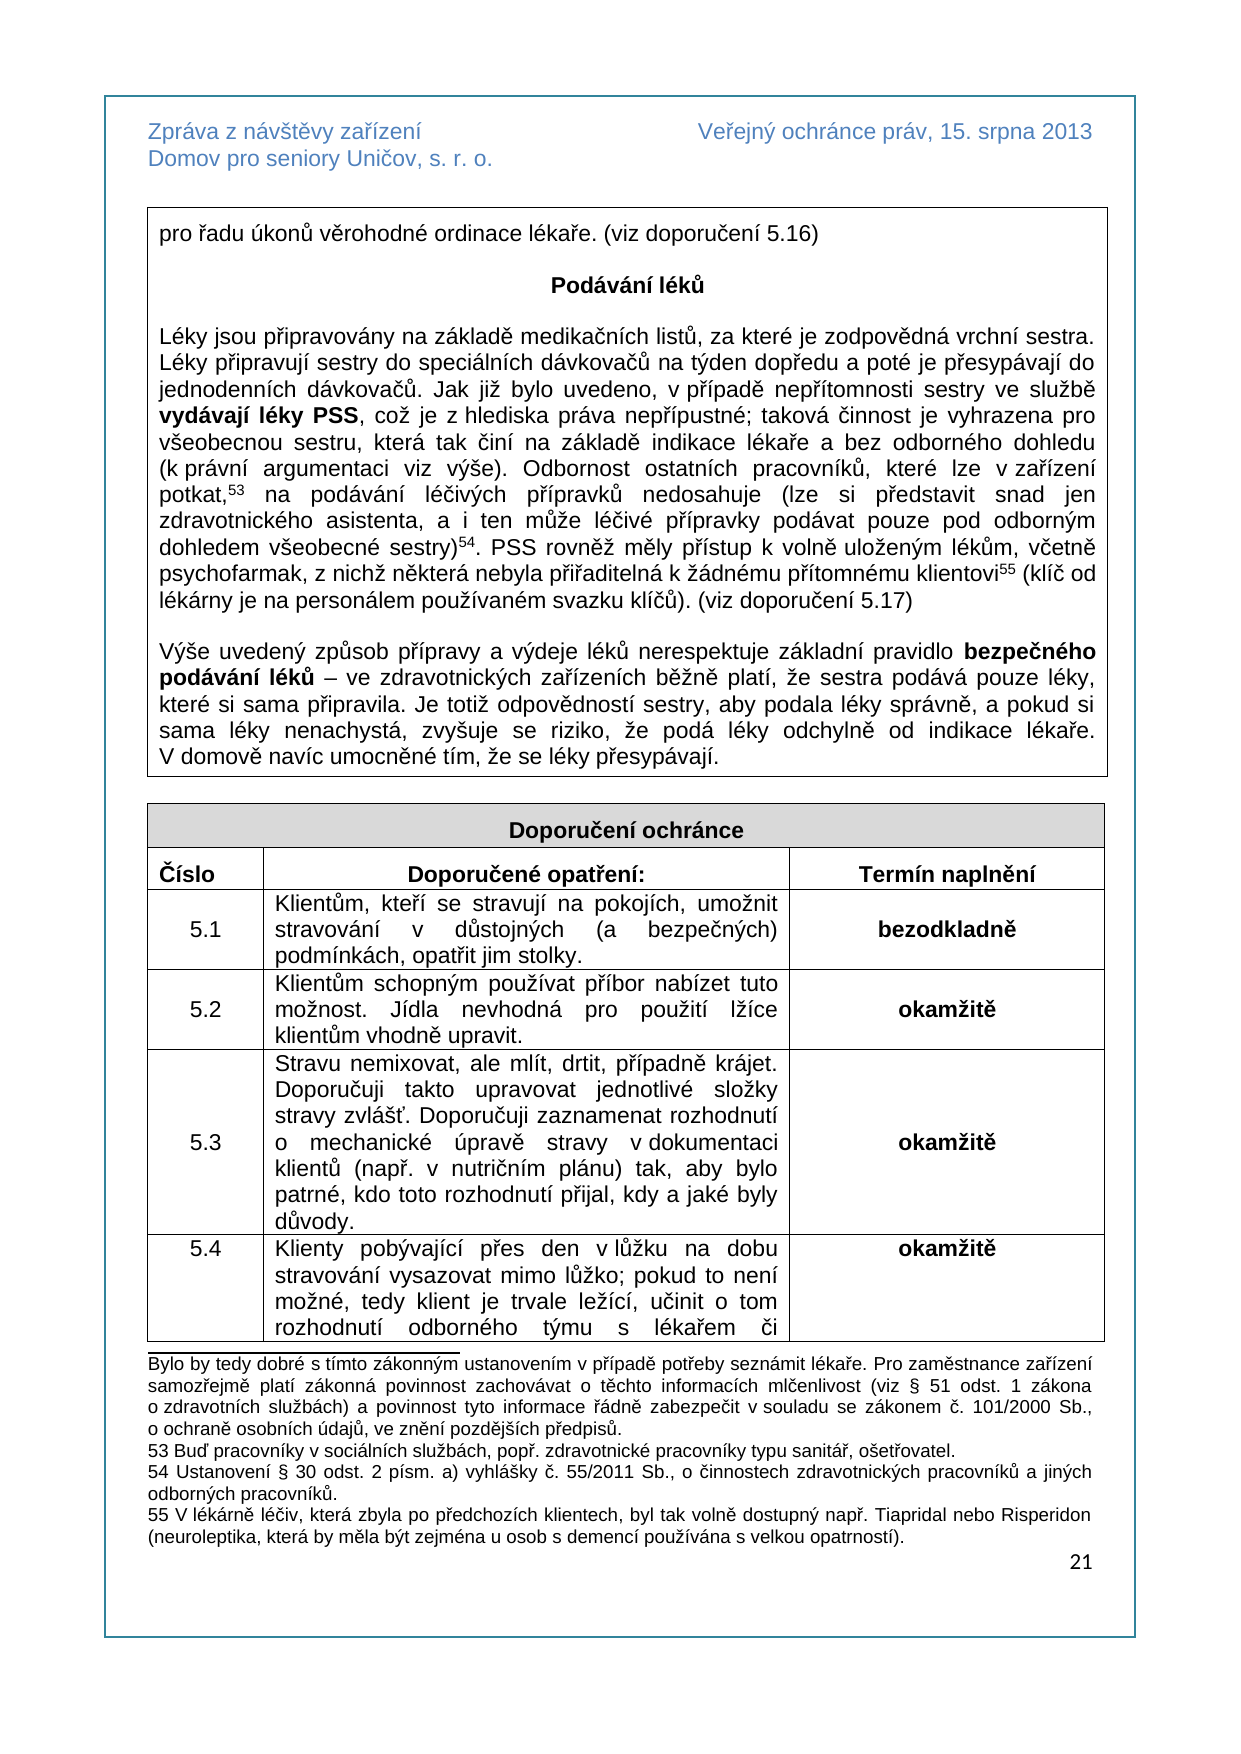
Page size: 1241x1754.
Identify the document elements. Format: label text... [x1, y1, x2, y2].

table_cell Klientům, kteří se stravují na pokojích, umožnit stravování v důstojných (a bezpečných) podmínkách, opatřit jim stolky. [264, 890, 789, 968]
table_cell 5.4 [148, 1235, 263, 1341]
table_cell Stravování Způsob stravování jedné na pokoji pravidelně se stravující klientky nebyl důstojný a ani bezpečný. Seděla na posteli a polévku jedla z talíře položeného na židli před postelí. (viz doporučení 5.1) Při podávání večeře dostávali klienti místo příboru lžíci, i přesto, že minimálně čtyři klienti večeřící v jídelně byli schopni zvládnout příbor. Nejen vzhledem k druhu večeře (jahodové knedlíky) musí být klientům, kteří toho jsou schopni, umožněn běžný způsob stolování (tedy použití příboru). (viz doporučení 5.2) Některým klientům je jídlo mechanicky upravováno. Tak je mixována strava stabilně paní F., paní V. a paní N., dočasně kvůli zdravotnímu stavu potom paní K. Všechny složky jídla jsou mixovány dohromady, což není dobrou praxí. Takto upravená strava působí značně neesteticky a klienti jsou i chuťově ochuzeni. (viz doporučení 5.3) Část klientů se stravuje ve společné jídelně, hojně je však využíváno stravování na pokojích, a to ať už samostatně se stravujícími klienty, či klienty, kteří jsou krmeni. Právě krmení klienti si odbývají čas stravy v postelích. V dokumentaci nebylo možné nalézt důvody, proč nejsou ke stravě vysazováni. To je přitom obecnou praxí; jen výrazně špatný zdravotní stav odůvodňuje, aby člověk trávil celý den v lůžku a prožíval tam i tak významnou činnost, jako je stolování. V lůžku by měla být strava podávána jen tehdy, rozhodne-li o tom pečující tým společně s lékařem či fyzioterapeutem. Pokud jde o otázku společného stolování, v prvé řadě je třeba ptát se klienta, a není-li schopen úsudku, snažit se, aby klienti trávili čas ve společném prostředí jídelny. Konzumace jídla na pokoji zvyšuje jejich izolovanost, která je již tak značná. (viz doporučení 5.4) Krmení klientů neprobíhalo rychle, klienti měli dostatek času k vychutnání stravy. Lze pouze poukázat na to, že krmící personál nestál klientům v rovině očí, ale nad klienty se skláněl. Rovněž nevhodná je zapnutá televize při obědě; čas stravování by měl skýtat prostor pro běžnou komunikaci, personál by se měl s uživateli bavit, ptát se, jak jim chutná, povzbudit je. Zařízení by mělo důsledně zvažovat, zda z hluku TV mohou klienti profitovat, nebo zda je TV spíše kulisou pro personál. Výše uvedený text nechť je veden především úvahou, že právě jídlo a jeho příjem zůstávají jednou z posledních aktivit a prožitků, kontaktů se světem a zároveň životní nezbytností. Je proto třeba otázkám s tím souvisejícím věnovat dostatečnou pozornost. Malnutrice Vzhledem k tomu, že je demence vysoce energeticky náročné onemocnění, osoby jí trpící i při zvýšeném příjmu stravy při rozvinuté nemoci hubnou a kachektizují. Aktuálně jsou publikovány studie dokazující, že bez přikrmování nemocní Alzheimerovou chorobou hubnou. Hmotnost by se proto měla sledovat i u klientů bez zjevných příznaků demence, neboť právě ztráta hmotnosti (více jak 5 % ročně) může znamenat příznak tohoto onemocnění. Proto se během systematických návštěv zařízení zaměřuji na to, zda si je personál vědom rizika malnutrice a zda má nastavený systém prevence, aby se vzniku malnutrice zabránilo, případně aby byla včas odhalena. Při přijetí klienta do péče domova je prováděn orientační nutriční screening, z pozorované péče však nebylo zřejmé, jak se jeho závěry projevují v poskytované péči. Imobilní klienti nejsou pravidelně váženi (není k dispozici váha pro imobilní pacienty). Neměří se obvody paže, pasu, ani síla svalového stisku, neměří se podkožní tuk. Podle některých výpovědí se opakované nedojídání hlásí vrchní sestře, taková odpověď však nebyla pravidlem. Přestože řada klientů nebyla schopna si sama zajistit příjem tekutin, a byli tak ohroženi dehydratací, nebyl systematicky důsledně sledován příjem tekutin, resp. sledování probíhalo spíše intuitivně. Ještě ve večerních hodinách měla řada klientů nádoby s čajem poloplné, i přesto, že pracovníci klienty obchází a k pití je vybízí. Víceméně intuitivní přístup personálu k problému malnutrice klientů seniorů s demencí musí být nahrazen systémovým a důsledným přístupem, jehož nedílnou součástí je záznamový řád. Pro Vaši další informaci zasílám v příloze informační leták „Malnutrice – riziko a možnosti ochrany v zařízeních sociálních a zdravotních služeb“. (viz doporučení 5.5 - 5.7) Sledování bolesti Pracovníci v přímé péči vidí ve tváři klienta bolest, hmatem zjišťují, které místo klienta bolí. Někteří tuší, že jde o projev nemoci, někteří vypovídali, že „se s tím ale nedá nic dělat“. Bolest klienta se nedokumentuje, informace se nepředávají. (Mezi ordinovanými léky byly léky na bolest, z dokumentace však nebylo zřejmé, jak jsou tato léčiva efektivní, zda došlo ke zmírnění bolesti, či nikoliv). Stávající pozorný přístup k bolesti je potřeba standardizovat a na zjištění reagovat. U klientů s pokročilou demencí není rozpoznání bolesti vždy snadné. Nerozpoznaná a neléčená bolest přitom zásadně zhoršuje kvalitu života klientů a aktuálně negativně ovlivňuje psychický stav a celkový tělesný komfort klientů; opakovaně přitom bylo prokázáno, že u klientů v dlouhodobé péči není detekce bolesti dostatečná, a tudíž léčba neodpovídá potřebám nemocných. Detekce bolesti a její léčba je indikátorem kvality ošetřovatelského péče daného zařízení. (viz doporučení 5.8) Deprese Deprese u lidí vyššího věku bývá skrytá, senioři o ní většinou nemluví, odbornou pomoc psychiatra málokdy vyhledají. Depresivní ladění bývá přitom průvodním jevem velké části demencí, zejména demencí vaskulárního typu. Často se deprese zaměňuje za demenci, protože počáteční příznaky jsou obdobné. Úroveň depresivity velmi ovlivňuje kvalitu života i celkový zdravotní stav, což je důvodem pro její sledování. Někteří klienti v zařízení jsou sledováni a léčeni pro depresi lékařem, u nesledovaných klientů personál jejich smutek popisuje např. jako přirozený projev stáří. Není systematicky sledováno a aktivně zjišťováno, zda jsou klienti v riziku deprese (pouze při přijetí do zařízení je sestrou prováděn vstupní screening psychického stavu klienta). Dobrý tým, především proškolené zdravotní sestry, by přitom měl umět provést kvalitní screening depresivity. (viz doporučení 5.9) Péče o umírajícího Vzhledem k tomu, že je onemocnění demence onemocněním terminálním, je potřeba specificky přistupovat ke klientům (a jejich rodinám) i v konečné fázi jejich života. Paliativní péče je v zařízení velmi okrajovým tématem, více se na péči o umírajícího pečující personál nezaměřuje. Dobré je, že rodinným příslušníkům je např. umožněno v zařízení přespat. Připravenost na klienty s demencí Větší část klientely domova vykazuje různé stupně onemocnění demence a lze téměř s jistotou předpokládat, že tento trend bude přetrvávat. Zařízení však není na tento typ klientů zcela připraveno. Počínaje nevhodným prostředím (viz výše kapitola Prostředí, vybavení), až po nízký počet (neproškoleného) personálu (viz dále kapitola Personál). Péče není založena na nejnovějších poznatcích z oblasti péče o osoby s demencí, je ryze intuitivní, což v případě nemocných demencí neznamená jen nevyužitou příležitost ke zvýšení komfortu, ale může přímo zhoršovat obtíže nemocných stižených ztrátou orientace a chápání. Není sledováno, v jaké fázi funkčního postižení, respektive stupni demence, se klienti nachází (přístup ke klientovi je stejný bez ohledu na to, zda má demenci či nikoli, klienti s demencí podle pracovníků vyžadují jen větší míru trpělivosti). Stanovení stadia demence je přitom důležité pro plánování vhodné péče. Míra a druh podpory a pomoci pro klienty s počínající a mírnou demencí je jiný, samozřejmě s ohledem na individualitu klienta, než v případě klienta s rozvinutou demencí či těžkou demencí. Ohledně komunikace s lidmi s demencí viz kapitola Autonomie vůle. (viz doporučení 5.10) Aktivizační a terapeutické činnosti Klienti byli během dvou dnů návštěvy často ponecháváni bez dozoru pracovníků, ať již ve společenské místnosti či na svých pokojích. Aktivizační program v domově nebyl stanoven, aktivity jsou spíše nahodilé, odvíjející se od počasí, nálady klientů a jejich ochoty zapojit se (během dvou dnů návštěvy klienti jen posedávali, popř. sledovali televizí). Rozdíl mezi dnem, který má být přiměřeně naplněn aktivitami, a nocí, jež má sloužit odpočinku, nebyl v zařízení příliš vysledovatelný. Dříve za činnosti aktivizační pracovnice byla údajně situace lepší, ta ale přešla na pozici zdravotní sestry a nikdo se už měsíc výlučně aktivitám nevěnoval. Nově by tyto činnosti měla zčásti převzít sociální pracovnice. Je plně na vůli vedení, zda na aktivizační činnosti vyhradí určité pracovníky, či zda to bude náplní práce pečujícího personálu, pokud k tomu budou mít vyhrazený čas a budou k tomu vyškolení – stále je řeč o klientech s demencí, jejichž potřeba aktivit je specifická. V každém případě by měly být klientům zajištěny programované aktivity, kdy klienti tráví čas i mimo své pokoje. Činnosti by měly klienty především bavit, podporovat jejich důstojnost. Není třeba vytvářet složité a nákladné aktivity, ale takové, které co nejlépe odpovídají běžným domácím činnostem a které podporují soběstačnost. Personál by měl neustále hledat cesty k aktivizaci klientů s demencí, přičemž nelze vždy plně respektovat jejich přání být pasivní (nemocí je narušena schopnost autonomního rozhodování). Personál musí v určitých chvílích přebírat za klienty odpovědnost a vhodným a individualizovaným způsobem je aktivizovat. Pokud je uživatel natolik křehký, že by mu sezení a převážení do společenské místnosti působilo utrpení, musí být do rozhodnutí, že už bude pouze na lůžku, zapojen tým a lékař. Ani tohoto člověka ale nelze ponechat bez individualizovaného přístupu, např. s využitím konceptu bazální stimulace. Z terapeutických aktivit v domově probíhala rehabilitace zajišťovaná externě pracovníky charity. Terapeutické činnosti by měly být zastoupeny v péči o lidi s demencí šířeji. (viz doporučení 5.11) Ležící klient Oddělení C má 12 ležících klientů. Někteří bývají vysazováni na oběd či koupáni, 4 klientky jsou trvale ležící a nevysazují se vůbec. Velmi častá vertikalizace klientů je přitom velmi důležitá (nedochází potom k patologickým změnám na svalovém tonu a k útlumu posturálních funkcí). Vysazování klientů, nebo alespoň jejich polohování, je nezbytnou součástí ošetřovatelské péče. Je nutné zdůraznit, že trvalý pobyt v lůžku je přijatelný pouze u akutně nemocných (např. s chřipkou) či osob v terminálním stádiu. Ostatní klienty lze na určité fáze dne vysazovat. Je vhodné, aby součástí péče o ležícího klienta byla bazální stimulace. Matrace ležících klientů jsou velmi tenké a pro ležící klienty nevhodné, nadto nejsou opatřeny antidekubitními podložkami, ačkoli v zařízení žije několik klientů identifikovaných z hlediska vzniku proleženin jako rizikových. Záznamy o polohování jsou velmi vágní (jedna čárka za den v kolonce polohování). U klientů s narušením kožní integrity nejsou k dispozici záznamy o stavu rány, její velikosti, průběhu hojení a prováděných převazech. (viz doporučení 5.12) Mikční režim Personál nemá znalost o jednotlivých stupních inkontinence klientů (informace jsou nedostupné ve zdravotnické dokumentaci lékařky), k inkontinenci klientů není v zařízení přistupováno odborně. Klienti užívají různé typy inkontinenčních pomůcek, současně využívají toaletu, jsou-li toho schopni. Nejsou však pravidelně vysazováni, resp. personál nemá jasné zadání, koho vysazovat a koho ne. Cílem správné ošetřovatelské péče by přitom mělo být udržet klienta kontinentním, a to díky správnému režimu. Klient by měl mít možnost se v cca 2hodinových intervalech, i častěji, vymočit. Takto nastavený režim může minimalizovat spotřebu ochranných pomůcek pro inkontinenci, které pak mohou představovat pouze jakousi pojistku. Ošetřovatelky (pracovníci v sociálních službách) by měly mít jasné zadání, koho z klientů jak často vysazovat na (přenosné) WC, komu pomáhat dojít na toaletu a jak často, přičemž komunikační bariéra na straně klienta (klient si neřekne, že potřebuje doprovodit na WC) by neměla být důvodem pro ukončení dopomáhání na toaletu. V pokojích byla u téměř každého lůžka přes den postavena toaletní židle. Personál to vysvětloval tím, že je pro klienty v noci pohodlnější použít toaletní židli, než aby museli chodit na toaletu. Bylo zjištěno, že není zajištěno včasné vynášení těchto toaletních židlí v noci. Klient totiž nemá možnost personál informovat o použití toaletní židle (viz kapitola Bezpečnost, téma signalizace), ta pak pravděpodobně stojí u lůžka klienta až do rána, což nepovažuji za důstojné, byť chápu, že tento systém může být lepší, než budit ostatní klienty na pokoji. Toaletní křesla by v každém případě měla být vynášena mimo pokoje v době stravování klientů, jedí-li na pokoji. Pokud je klient schopen použít toaletu s dopomocí, měl by být personálem podpořen. (viz doporučení 5.13) Zdravotní péče Domov může být poskytovatelem zdravotních služeb ve smyslu § 11 odst. 2 písm. b) zákona o zdravotních službách. Žádám o kopii oznámení krajskému úřadu podle ustanovení § 11 odst. 8 zákona o zdravotních službách. Skladba klientů poskytování zdravotních služeb vyžaduje. Část zdravotních služeb provádí pro domov Oblastní charita Uničov (převazy, rehabilitaci), část zdravotních služeb je poskytována kmenovými zdravotními sestrami. Ty jsou v domově zaměstnány tři (přepočteno na úvazky 2,6) a dále tři sestry mají uzavřeny dohody o provedení práce. Tento počet neumožňuje vždy zajistit přítomnost zdravotnického pracovníka schopného zmíněných výkonů (sestry jsou pouze dostupné na telefonu o víkendech a v noci). V těchto situacích potom podávají léky pracovníci v sociálních službách (dále jen PSS), dokonce aplikují i inzulíny, a sestru kontaktují pouze v případě zhoršení zdravotního stavu klientů. To je nepřípustné překračování zákonných kompetencí PSS, resp. k takovým úkonům je příslušná pouze všeobecná sestra bez odborného dohledu. Vzhledem ke skladbě klientů, potřebě zajištění kontinuity poskytování zdravotní péče a respektování kompetencí jednotlivých skupin pracovníků je nezbytné zajistit přítomnost všeobecné sestry na pracovišti tak, aby obstarala všechny potřebné úkony ošetřovatelské péče. I situace, kdy je sestra v domově přítomna, však vyvolávají pochybnosti ohledně dostatečného počtu zdravotníků, resp. dobrého rozvržení práce. Během návštěvy podávala večerní léky sestra, která současně podávala stravu klientům, jež měla ten den v péči, a rovněž aplikovala inzulíny. Pod tímto časovým tlakem došlo například k tomu, že nechala léky klientům na stolku s tím, aby si je poté sami spolkli. Stalo se tak i u klientky (paní E.), která měla pokročilou demenci, a nebylo tedy možné spolehnout se na to, že si léky sama vezme. Lze tedy uzavřít, že v době návštěvy v domově nebyl zajištěn dostatečný počet zdravotnického personálu (na úrovni všeobecné sestry pracující bez dohledu) tak, aby péče o klienty byla bezpečná a minimalizovalo se riziko chyby. (viz doporučení 5.15) Do domova dochází 1x týdně praktická lékařka, 1x za 2 měsíce psychiatr (ostatní lékařské služby jsou zajišťovány mimo domov). Sestrám není dostupná kompletní zdravotnická dokumentace klientů. Praktická lékařka má veškeré záznamy uložené ve své ordinaci, psychiatr často předává informace pouze ústně. Předávání důležitých informací o zdravotním stavu klientů, týkajících se např. úpravy medikace, jsou předávány pomocí emailů adresovaných ředitelce domova, která je po vytisknutí předává vrchní sestře. Takové předávání informací považuji za zbytečně složité, skrývající v sobě riziko pochybení. Zařízení má na informace právo, všeobecné sestry, mají-li pracovat samostatně, potřebují pro řadu úkonů věrohodné ordinace lékaře. (viz doporučení 5.16) Podávání léků Léky jsou připravovány na základě medikačních listů, za které je zodpovědná vrchní sestra. Léky připravují sestry do speciálních dávkovačů na týden dopředu a poté je přesypávají do jednodenních dávkovačů. Jak již bylo uvedeno, v případě nepřítomnosti sestry ve službě vydávají léky PSS, což je z hlediska práva nepřípustné; taková činnost je vyhrazena pro všeobecnou sestru, která tak činí na základě indikace lékaře a bez odborného dohledu (k právní argumentaci viz výše). Odbornost ostatních pracovníků, které lze v zařízení potkat, na podávání léčivých přípravků nedosahuje (lze si představit snad jen zdravotnického asistenta, a i ten může léčivé přípravky podávat pouze pod odborným dohledem všeobecné sestry). PSS rovněž měly přístup k volně uloženým lékům, včetně psychofarmak, z nichž některá nebyla přiřaditelná k žádnému přítomnému klientovi (klíč od lékárny je na personálem používaném svazku klíčů). (viz doporučení 5.17) Výše uvedený způsob přípravy a výdeje léků nerespektuje základní pravidlo bezpečného podávání léků – ve zdravotnických zařízeních běžně platí, že sestra podává pouze léky, které si sama připravila. Je totiž odpovědností sestry, aby podala léky správně, a pokud si sama léky nenachystá, zvyšuje se riziko, že podá léky odchylně od indikace lékaře. V domově navíc umocněné tím, že se léky přesypávají. [148, 208, 1107, 776]
table_cell Termín naplnění [790, 848, 1104, 888]
table_cell 5.2 [148, 970, 263, 1049]
table_cell 5.1 [148, 890, 263, 968]
table_cell Stravu nemixovat, ale mlít, drtit, případně krájet. Doporučuji takto upravovat jednotlivé složky stravy zvlášť. Doporučuji zaznamenat rozhodnutí o mechanické úpravě stravy v dokumentaci klientů (např. v nutričním plánu) tak, aby bylo patrné, kdo toto rozhodnutí přijal, kdy a jaké byly důvody. [264, 1050, 789, 1234]
table_cell 5.3 [148, 1050, 263, 1234]
table_cell bezodkladně [790, 890, 1104, 968]
table_cell Klientům schopným používat příbor nabízet tuto možnost. Jídla nevhodná pro použití lžíce klientům vhodně upravit. [264, 970, 789, 1049]
table_cell Klienty pobývající přes den v lůžku na dobu stravování vysazovat mimo lůžko; pokud to není možné, tedy klient je trvale ležící, učinit o tom rozhodnutí odborného týmu s lékařem či [264, 1235, 789, 1341]
table_cell okamžitě [790, 1050, 1104, 1234]
table_header Doporučení ochránce [148, 804, 1104, 847]
table_cell Číslo [148, 848, 263, 888]
table_cell okamžitě [790, 970, 1104, 1049]
table_cell Doporučené opatření: [264, 848, 789, 888]
table_cell okamžitě [790, 1235, 1104, 1341]
